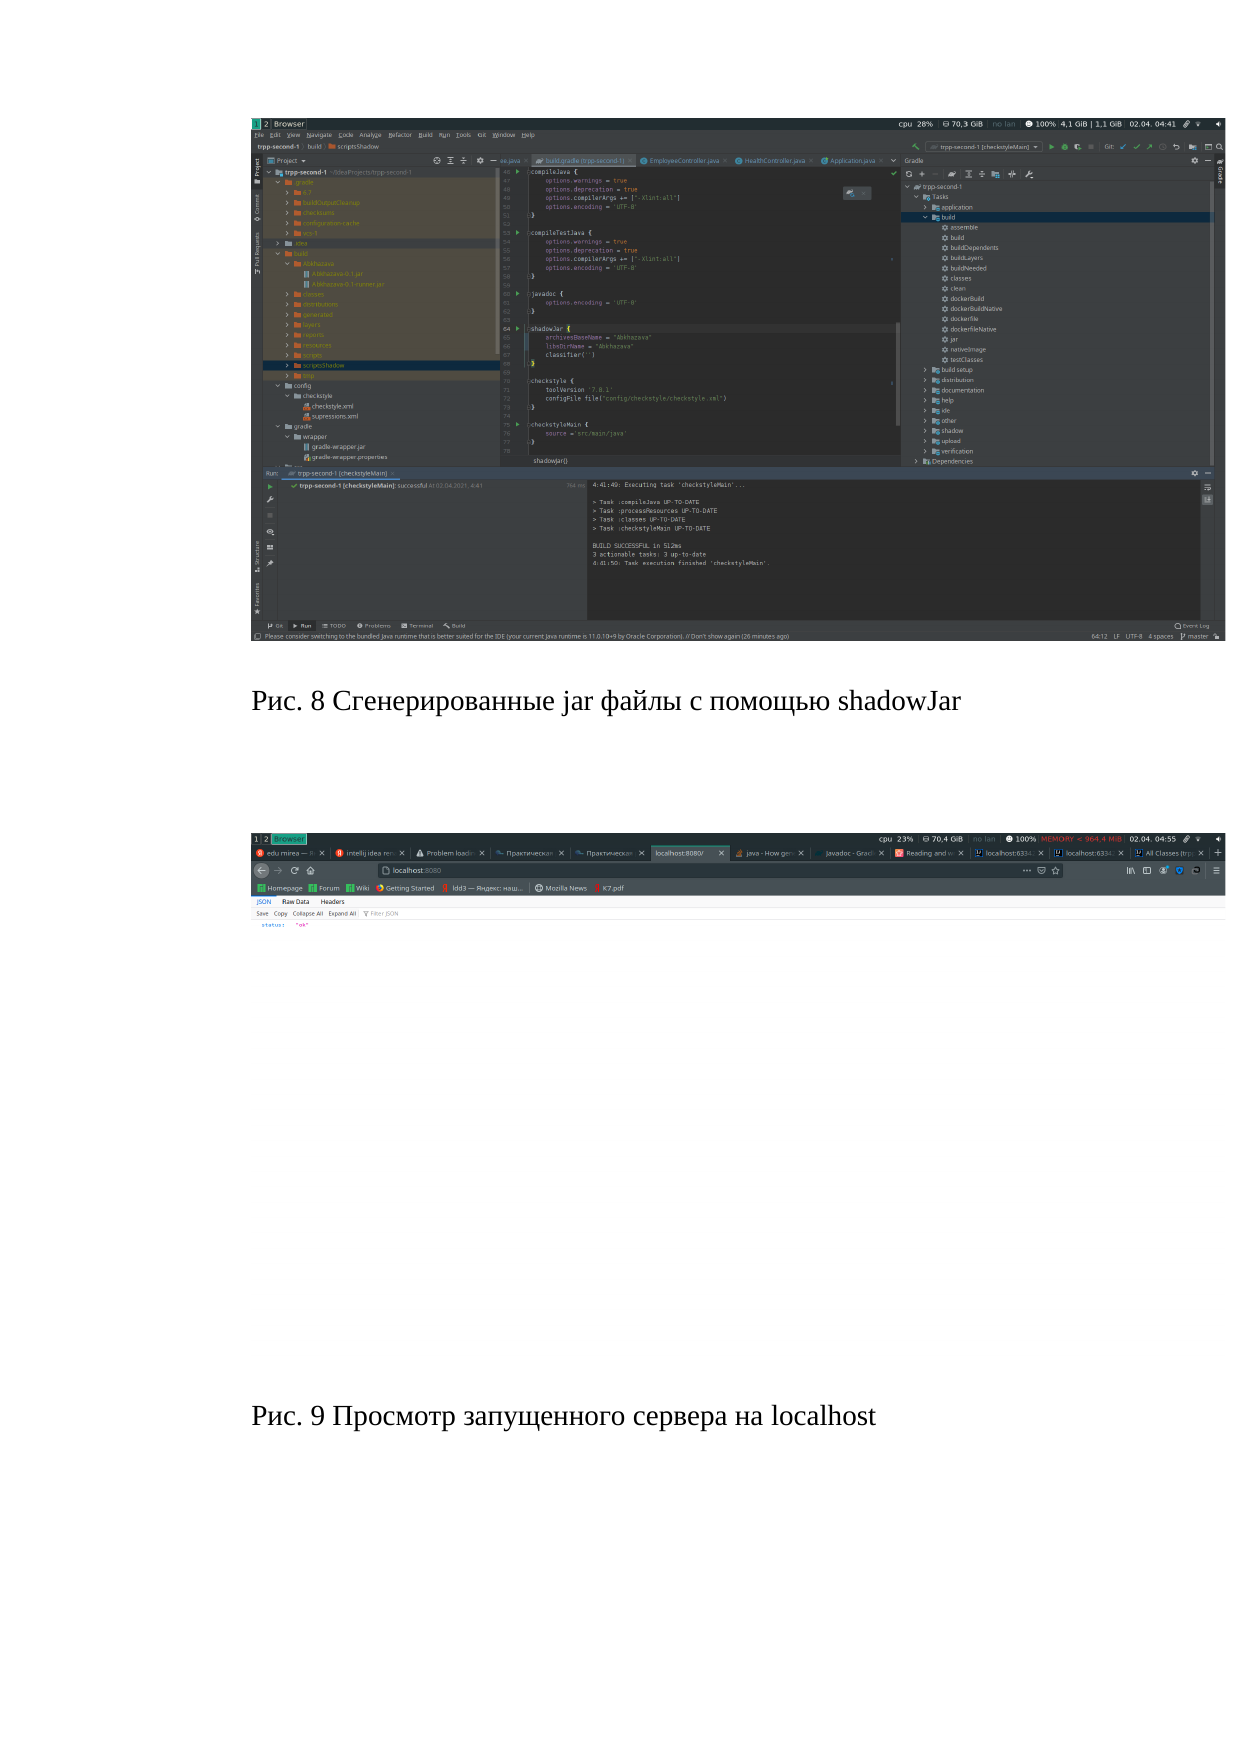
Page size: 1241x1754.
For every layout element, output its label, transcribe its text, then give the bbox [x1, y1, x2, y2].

text Рис. 8 Сгенерированные jar файлы с помощью shadowJar [177, 683, 1152, 716]
picture [251, 118, 1226, 641]
text Рис. 9 Просмотр запущенного сервера на localhost [177, 1398, 1152, 1431]
picture [251, 833, 1226, 1356]
